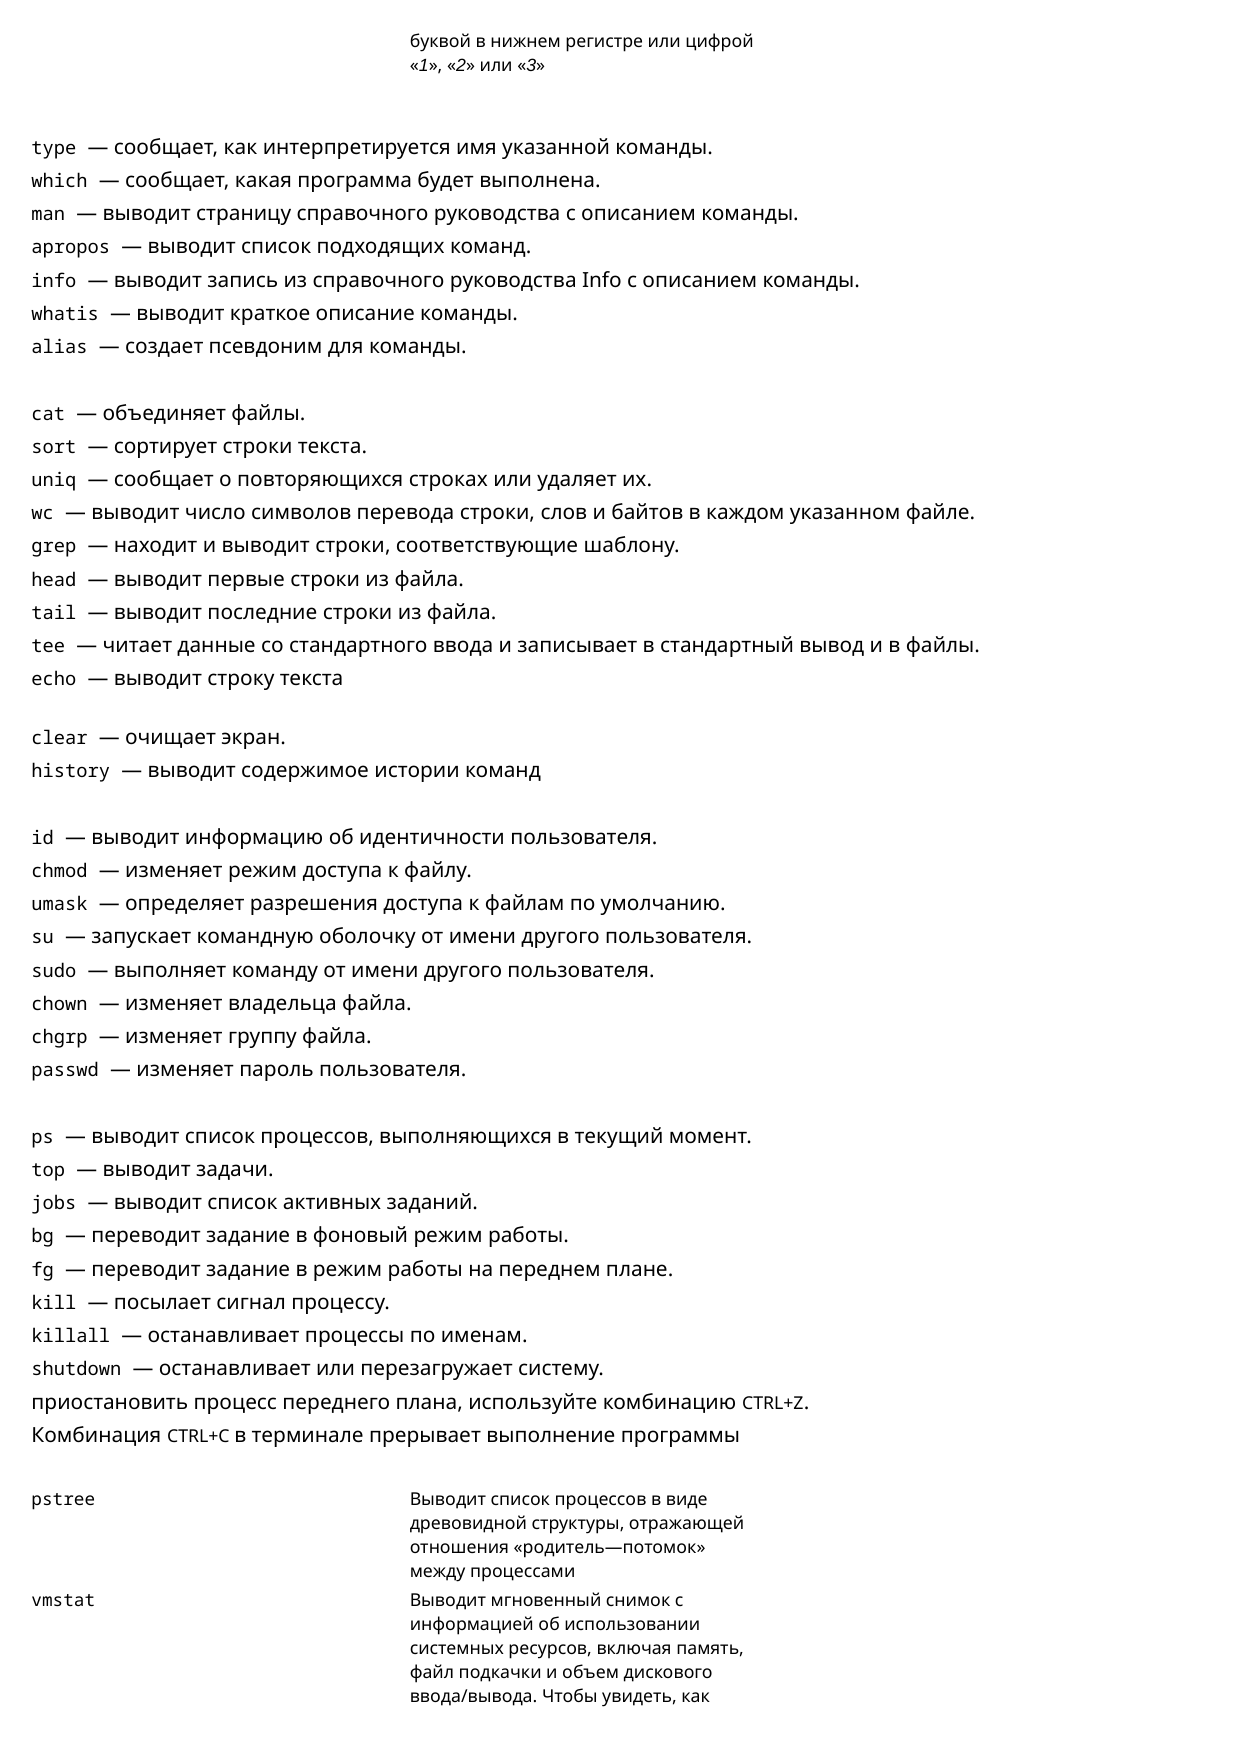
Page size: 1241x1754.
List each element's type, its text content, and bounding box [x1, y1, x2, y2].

text echo — выводит строку текста [31, 663, 1210, 692]
table_header pstree [20, 1486, 398, 1587]
text man — выводит страницу справочного руководства с описанием команды. [31, 198, 1210, 227]
table_header Выводит список процессов в виде древовидной структуры, отражающей от­ношения «родитель—потомок» между процессами [398, 1486, 776, 1587]
text umask — определяет разрешения доступа к файлам по умолчанию. [31, 888, 1210, 917]
text whatis — выводит краткое описание команды. [31, 298, 1210, 326]
text which — сообщает, какая программа будет выполнена. [31, 165, 1210, 193]
text id — выводит информацию об идентичности пользователя. [31, 822, 1210, 850]
text sudo — выполняет команду от имени другого пользователя. [31, 955, 1210, 983]
text clear — очищает экран. [31, 722, 1210, 751]
text ps — выводит список процессов, выполняющихся в текущий момент. [31, 1121, 1210, 1149]
text type — сообщает, как интерпретируется имя указанной команды. [31, 132, 1210, 160]
text alias — создает псевдоним для команды. [31, 331, 1210, 359]
text cat — объединяет файлы. [31, 398, 1210, 426]
table_cell vmstat [20, 1587, 398, 1708]
text fg — переводит задание в режим работы на переднем плане. [31, 1254, 1210, 1282]
text head — выводит первые строки из файла. [31, 564, 1210, 592]
text jobs — выводит список активных заданий. [31, 1187, 1210, 1216]
text Комбинация CTRL+C в терминале прерывает выполнение программы [31, 1420, 1210, 1448]
table_cell буквой в нижнем реги­стре или цифрой «1», «2» или «3» [398, 28, 776, 81]
text chmod — изменяет режим доступа к файлу. [31, 855, 1210, 883]
text info — выводит запись из справочного руководства Info с описанием команды. [31, 265, 1210, 293]
text su — запускает командную оболочку от имени другого пользователя. [31, 922, 1210, 950]
text chgrp — изменяет группу файла. [31, 1021, 1210, 1050]
text grep — находит и выводит строки, соответствующие шаблону. [31, 531, 1210, 559]
text bg — переводит задание в фоновый режим работы. [31, 1221, 1210, 1249]
text tail — выводит последние строки из файла. [31, 597, 1210, 625]
table_cell Выводит мгновенный снимок с информацией об использовании системных ресурсов, включая память, файл подкачки и объем дискового ввода/выво­да. Чтобы увидеть, как [398, 1587, 776, 1708]
text passwd — изменяет пароль пользователя. [31, 1054, 1210, 1083]
text history — выводит содержимое истории команд [31, 755, 1210, 784]
text killall — останавливает процессы по именам. [31, 1320, 1210, 1349]
text приостановить процесс переднего плана, используйте комбинацию CTRL+Z. [31, 1387, 1210, 1415]
text kill — посылает сигнал процессу. [31, 1287, 1210, 1316]
text wc — выводит число символов перевода строки, слов и байтов в каждом указан­ном файле. [31, 497, 1210, 526]
table_cell [20, 28, 398, 81]
text chown — изменяет владельца файла. [31, 988, 1210, 1016]
text tee — читает данные со стандартного ввода и записывает в стандартный вывод и в файлы. [31, 630, 1210, 659]
text top — выводит задачи. [31, 1154, 1210, 1183]
text sort — сортирует строки текста. [31, 431, 1210, 459]
text shutdown — останавливает или перезагружает систему. [31, 1353, 1210, 1382]
text uniq — сообщает о повторяющихся строках или удаляет их. [31, 464, 1210, 492]
text apropos — выводит список подходящих команд. [31, 231, 1210, 260]
